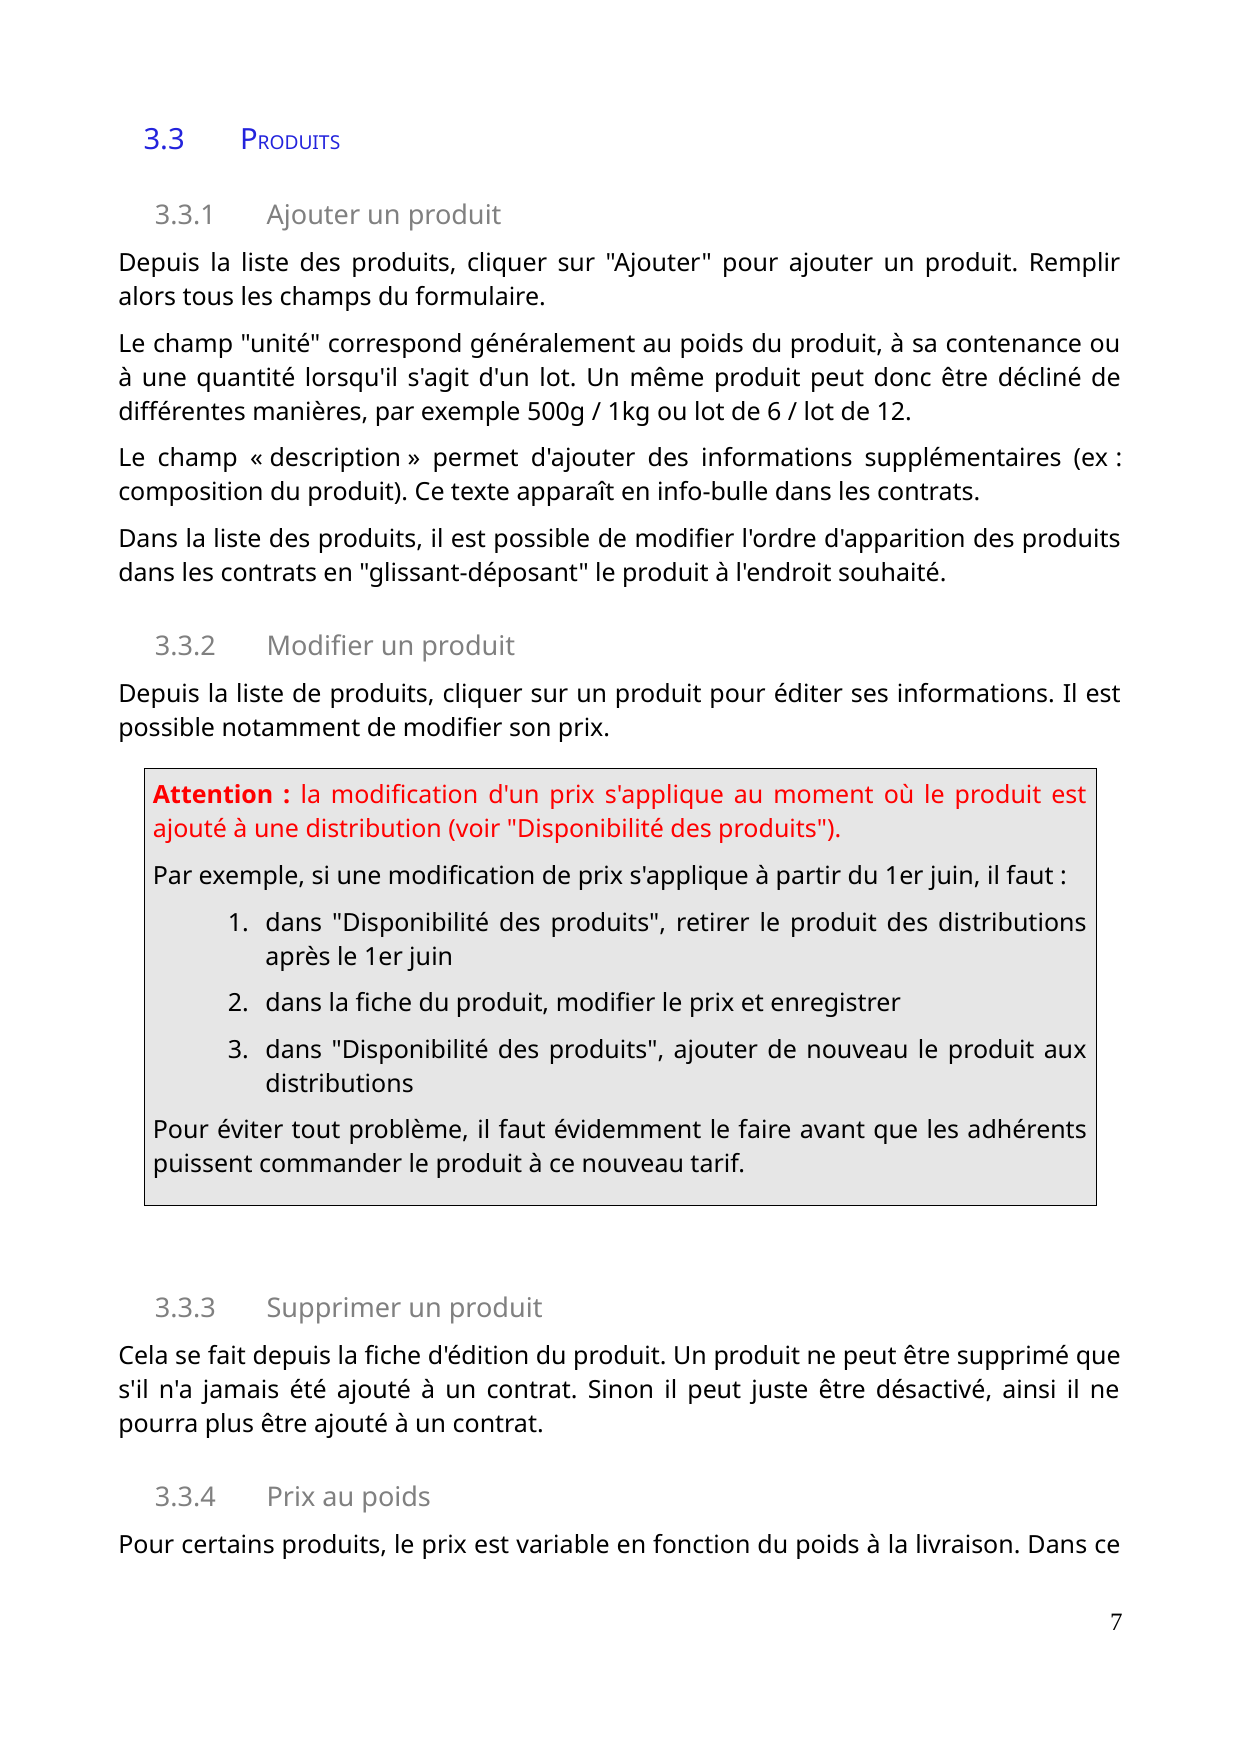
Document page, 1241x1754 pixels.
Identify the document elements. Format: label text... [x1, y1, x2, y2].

list dans "Disponibilité des produits", ajouter de nouveau le produit aux distributions [228, 1031, 1088, 1099]
text Cela se fait depuis la fiche d'édition du produit. Un produit ne peut être supprimé que s'il n'a jamais été ajouté à un contrat. Sinon il peut juste être désactivé, ainsi il ne pourra plus être ajouté à un contrat. [118, 1338, 1122, 1440]
list dans "Disponibilité des produits", retirer le produit des distributions après le 1er juin [228, 904, 1088, 972]
text Par exemple, si une modification de prix s'applique à partir du 1er juin, il faut : [153, 858, 1088, 892]
subtitle Supprimer un produit [148, 1288, 1122, 1325]
subtitle Produits [136, 118, 1122, 158]
subtitle Modifier un produit [148, 626, 1122, 663]
text Depuis la liste des produits, cliquer sur "Ajouter" pour ajouter un produit. Remplir alors tous les champs du formulaire. [118, 245, 1122, 313]
text Le champ "unité" correspond généralement au poids du produit, à sa contenance ou à une quantité lorsqu'il s'agit d'un lot. Un même produit peut donc être décliné de différentes manières, par exemple 500g / 1kg ou lot de 6 / lot de 12. [118, 325, 1122, 427]
text Pour certains produits, le prix est variable en fonction du poids à la livraison. Dans ce [118, 1527, 1122, 1561]
list dans la fiche du produit, modifier le prix et enregistrer [228, 985, 1088, 1019]
text Pour éviter tout problème, il faut évidemment le faire avant que les adhérents puissent commander le produit à ce nouveau tarif. [153, 1112, 1088, 1180]
subtitle Prix au poids [148, 1478, 1122, 1514]
text Le champ « description » permet d'ajouter des informations supplémentaires (ex : composition du produit). Ce texte apparaît en info-bulle dans les contrats. [118, 440, 1122, 508]
text Attention : la modification d'un prix s'applique au moment où le produit est ajouté à une distribution (voir "Disponibilité des produits"). [153, 777, 1088, 845]
subtitle Ajouter un produit [148, 195, 1122, 232]
text Dans la liste des produits, il est possible de modifier l'ordre d'apparition des produits dans les contrats en "glissant-déposant" le produit à l'endroit souhaité. [118, 521, 1122, 589]
text Depuis la liste de produits, cliquer sur un produit pour éditer ses informations. Il est possible notamment de modifier son prix. [118, 676, 1122, 744]
